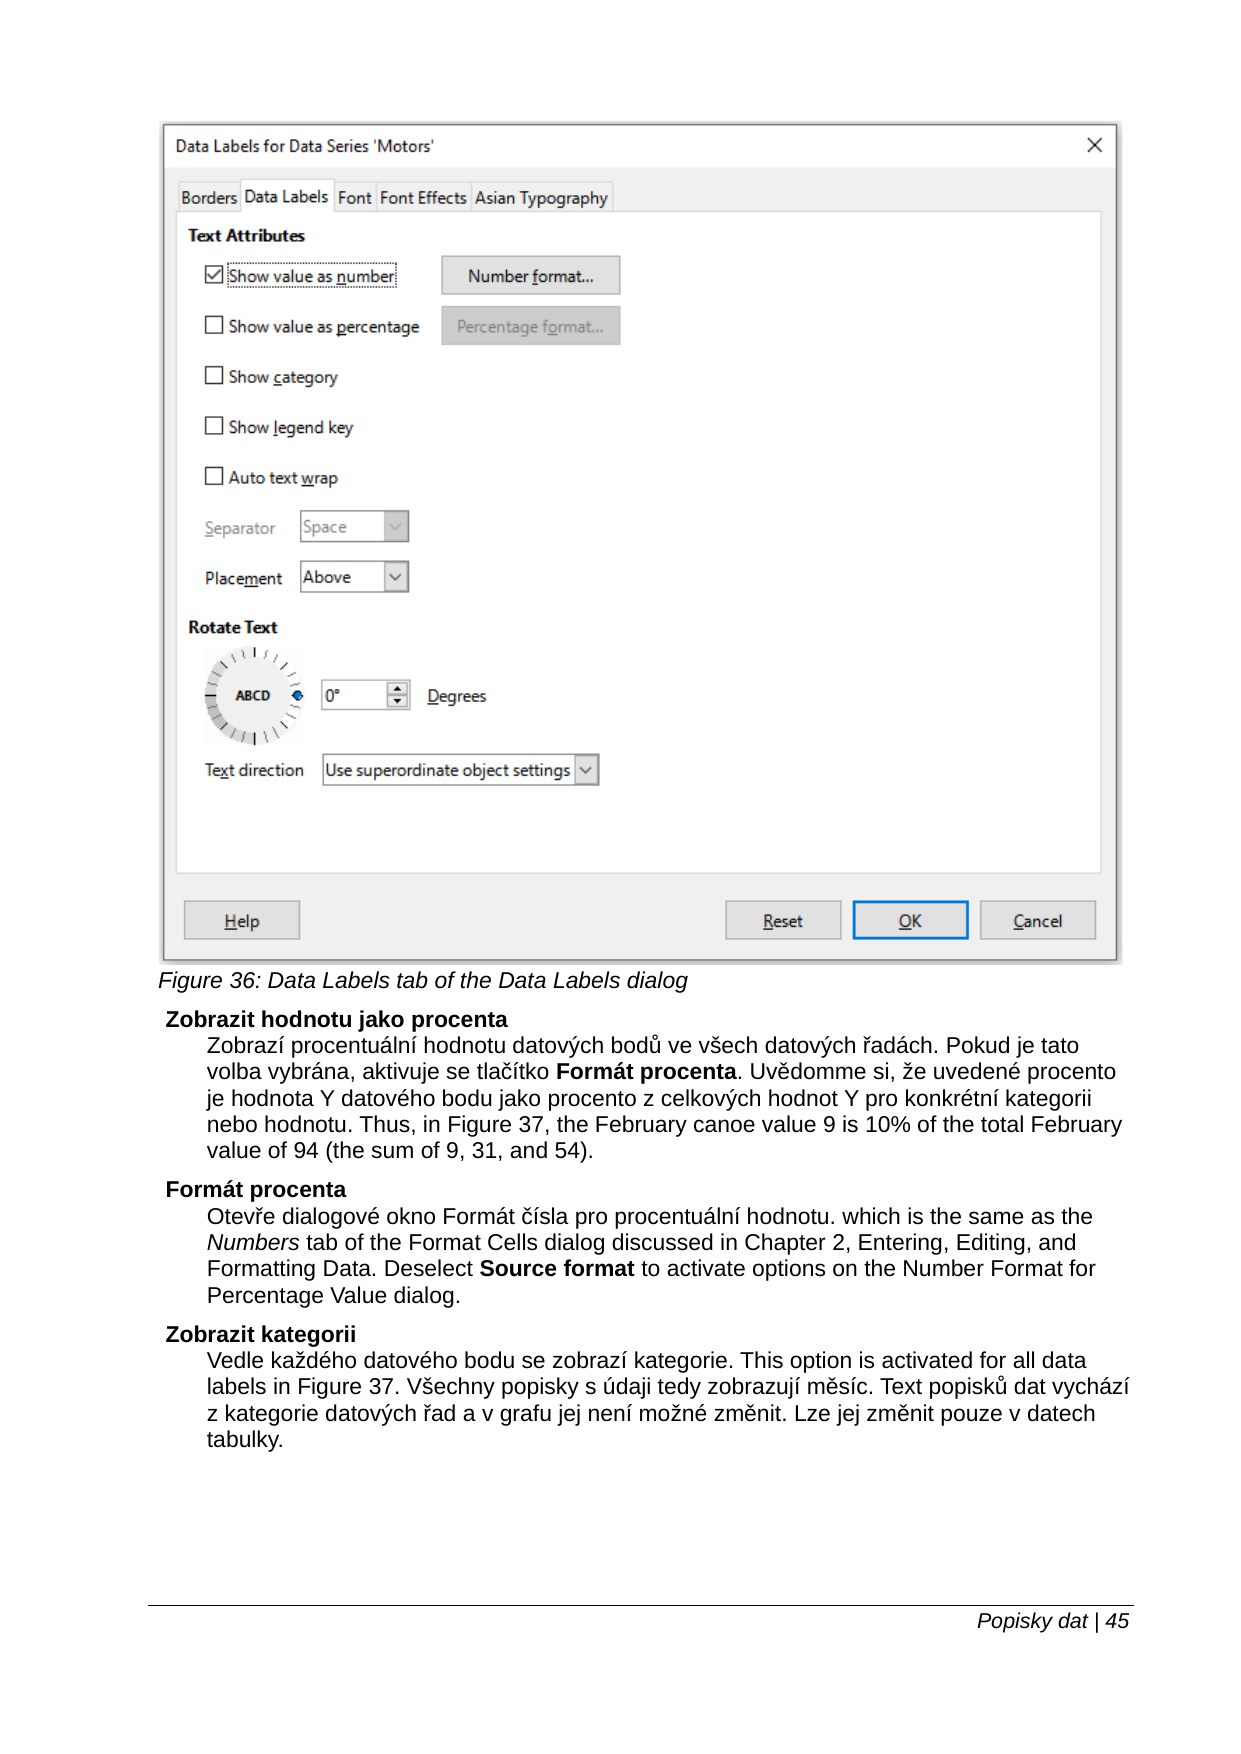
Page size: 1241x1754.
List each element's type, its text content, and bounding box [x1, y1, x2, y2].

text Formát procenta [165, 1176, 1134, 1203]
text Zobrazit kategorii [165, 1321, 1134, 1347]
picture [159, 121, 1123, 965]
text Zobrazí procentuální hodnotu datových bodů ve všech datových řadách. Pokud je tato volba vybrána, aktivuje se tlačítko Formát procenta. Uvědomme si, že uvedené procento je hodnota Y datového bodu jako procento z celkových hodnot Y pro konkrétní kategorii nebo hodnotu. Thus, in Figure 37, the February canoe value 9 is 10% of the total February value of 94 (the sum of 9, 31, and 54). [207, 1032, 1134, 1164]
text Figure 36: Data Labels tab of the Data Labels dialog [156, 118, 1125, 994]
text Otevře dialogové okno Formát čísla pro procentuální hodnotu. which is the same as the Numbers tab of the Format Cells dialog discussed in Chapter 2, Entering, Editing, and Formatting Data. Deselect Source format to activate options on the Number Format for Percentage Value dialog. [207, 1203, 1134, 1308]
text Vedle každého datového bodu se zobrazí kategorie. This option is activated for all data labels in Figure 37. Všechny popisky s údaji tedy zobrazují měsíc. Text popisků dat vychází z kategorie datových řad a v grafu jej není možné změnit. Lze jej změnit pouze v datech tabulky. [207, 1347, 1134, 1452]
text Zobrazit hodnotu jako procenta [165, 1006, 1134, 1032]
